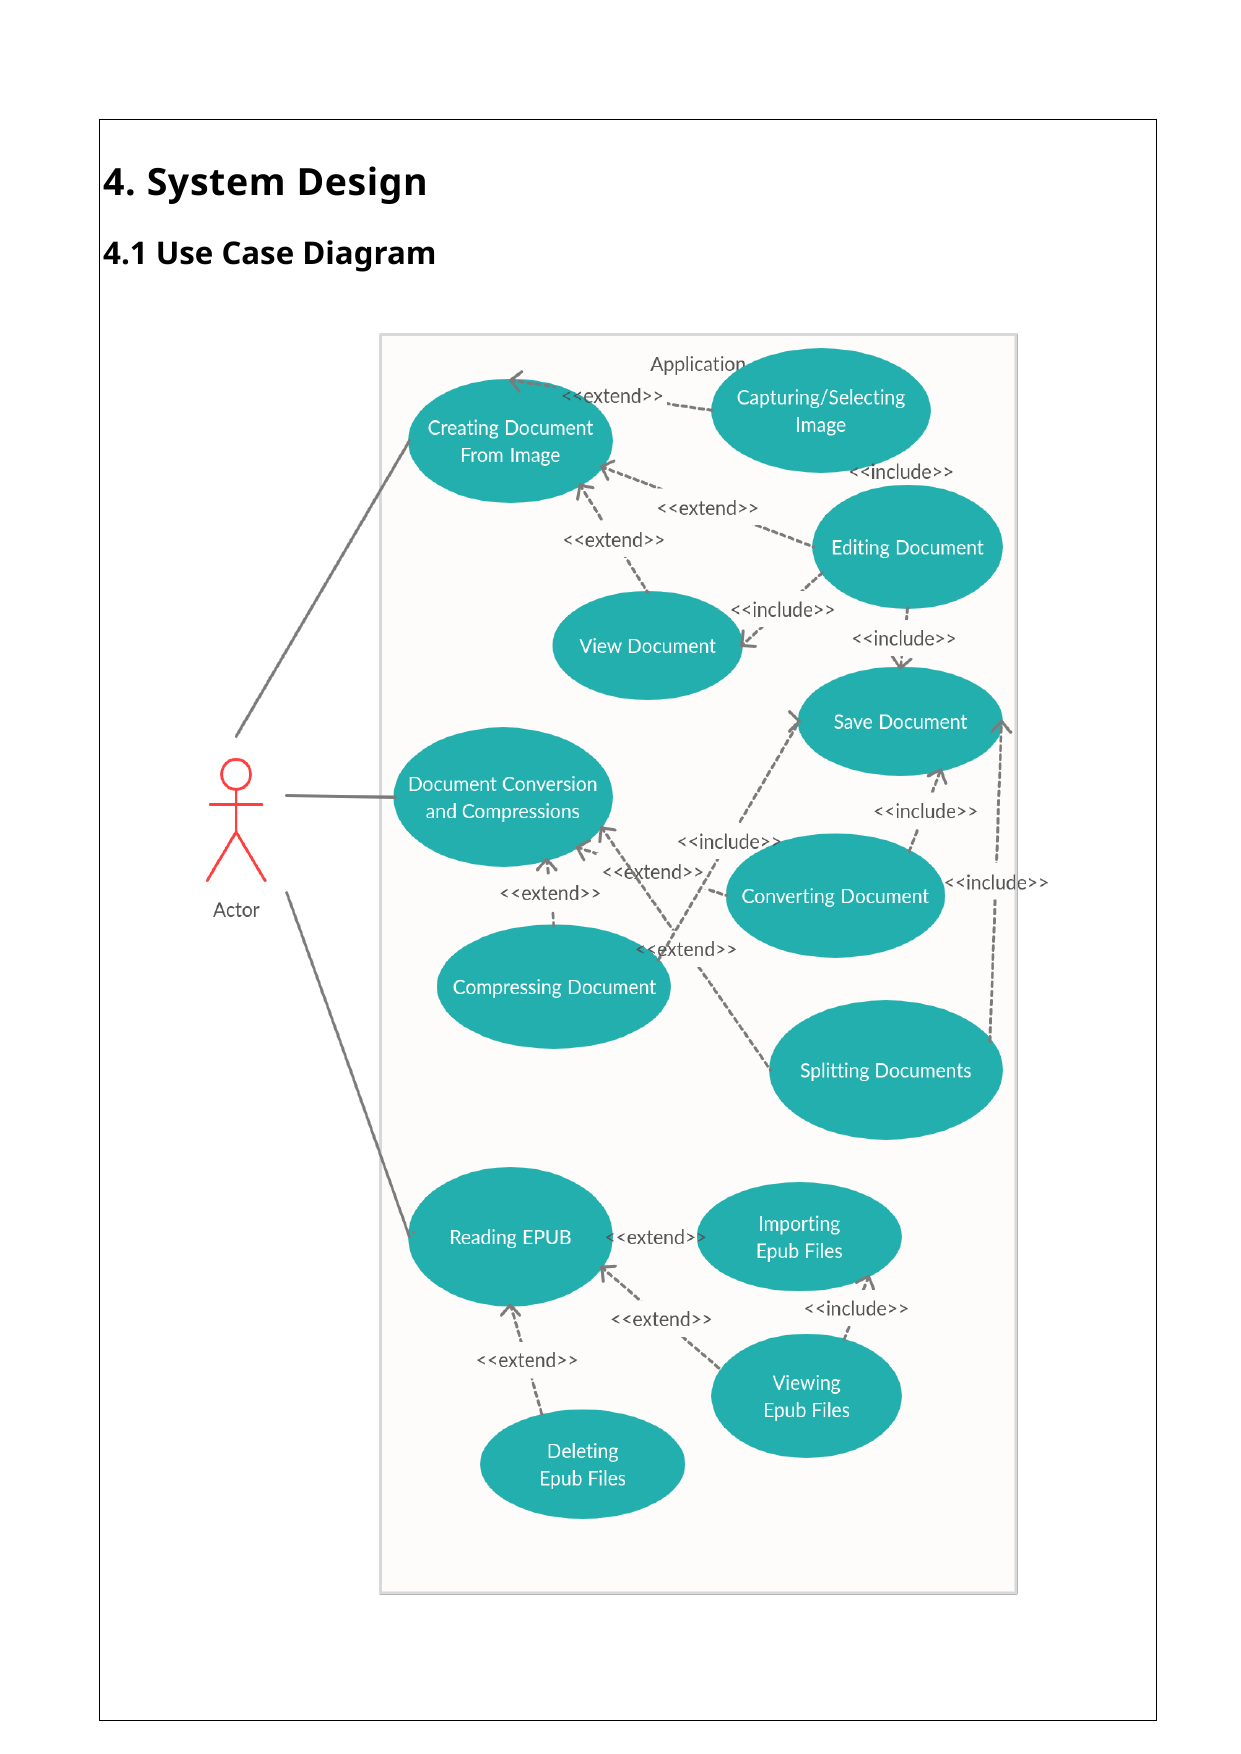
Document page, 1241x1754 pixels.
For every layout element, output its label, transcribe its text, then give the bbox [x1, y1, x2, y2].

text 4.1 Use Case Diagram [103, 238, 577, 271]
text 4. System Design [103, 156, 577, 205]
picture [178, 304, 1077, 1623]
